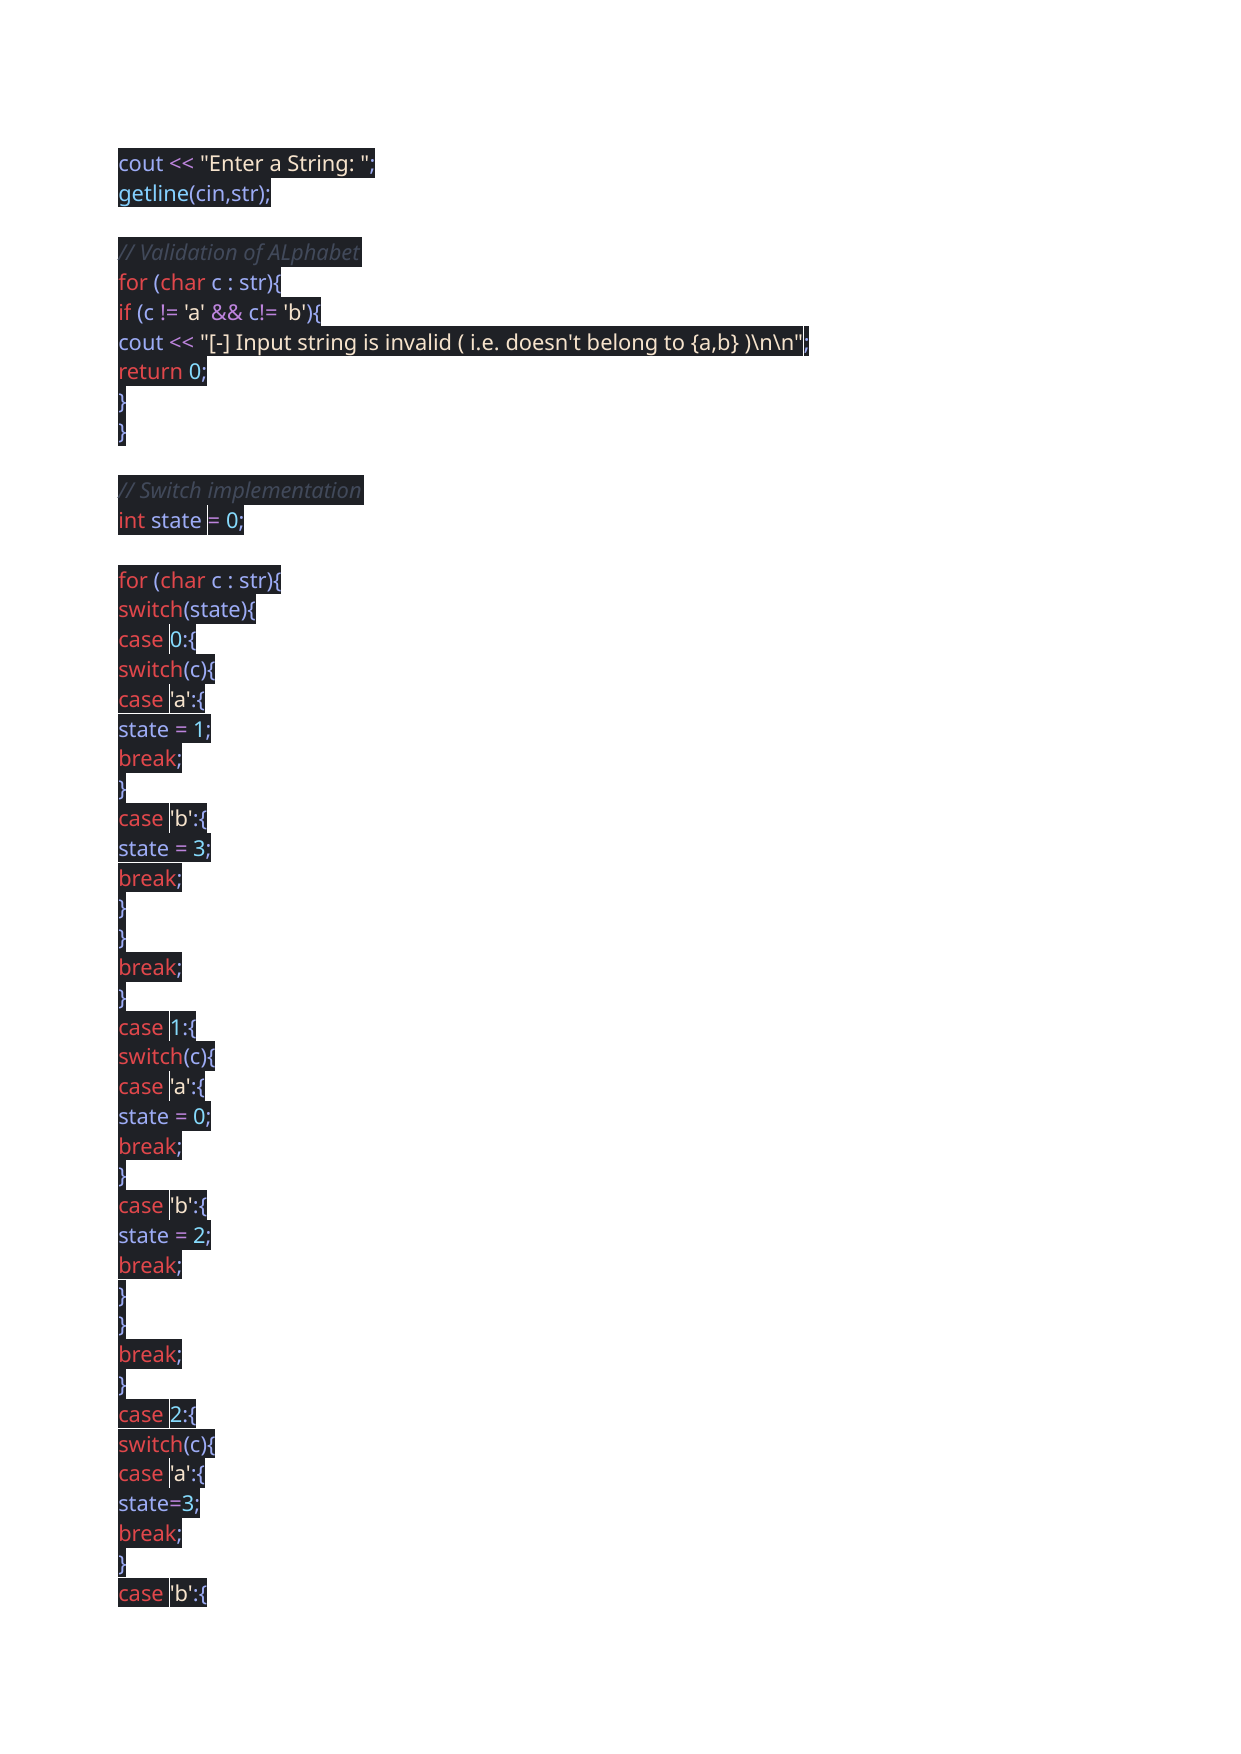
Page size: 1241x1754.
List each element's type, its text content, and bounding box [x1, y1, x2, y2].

text switch(c){ [118, 1041, 1122, 1071]
text break; [118, 1339, 1122, 1369]
text switch(state){ [118, 594, 1122, 624]
text } [118, 1309, 1122, 1339]
text return 0; [118, 356, 1122, 386]
text } [118, 922, 1122, 952]
text switch(c){ [118, 1428, 1122, 1458]
text break; [118, 743, 1122, 773]
text } [118, 1548, 1122, 1577]
text if (c != 'a' && c!= 'b'){ [118, 297, 1122, 326]
text cout << "[-] Input string is invalid ( i.e. doesn't belong to {a,b} )\n\n"; [118, 326, 1122, 356]
text case 2:{ [118, 1399, 1122, 1428]
text break; [118, 1518, 1122, 1548]
text break; [118, 952, 1122, 982]
text } [118, 1369, 1122, 1399]
text } [118, 982, 1122, 1011]
text } [118, 773, 1122, 803]
text } [118, 1160, 1122, 1190]
text case 1:{ [118, 1011, 1122, 1041]
text state = 0; [118, 1101, 1122, 1131]
text case 'b':{ [118, 1577, 1122, 1607]
text state = 1; [118, 713, 1122, 743]
text int state = 0; [118, 505, 1122, 535]
text case 'a':{ [118, 1071, 1122, 1101]
text state=3; [118, 1488, 1122, 1518]
text for (char c : str){ [118, 267, 1122, 297]
text for (char c : str){ [118, 564, 1122, 594]
text break; [118, 862, 1122, 892]
text // Validation of ALphabet [118, 237, 1122, 267]
text break; [118, 1250, 1122, 1279]
text break; [118, 1131, 1122, 1160]
text } [118, 1279, 1122, 1309]
text } [118, 386, 1122, 416]
text } [118, 892, 1122, 922]
text case 'a':{ [118, 1458, 1122, 1488]
text // Switch implementation [118, 475, 1122, 505]
text case 0:{ [118, 624, 1122, 654]
text switch(c){ [118, 654, 1122, 684]
text case 'b':{ [118, 803, 1122, 833]
text cout << "Enter a String: "; [118, 148, 1122, 178]
text } [118, 416, 1122, 446]
text case 'b':{ [118, 1190, 1122, 1220]
text getline(cin,str); [118, 178, 1122, 207]
text state = 3; [118, 833, 1122, 862]
text state = 2; [118, 1220, 1122, 1250]
text case 'a':{ [118, 684, 1122, 713]
